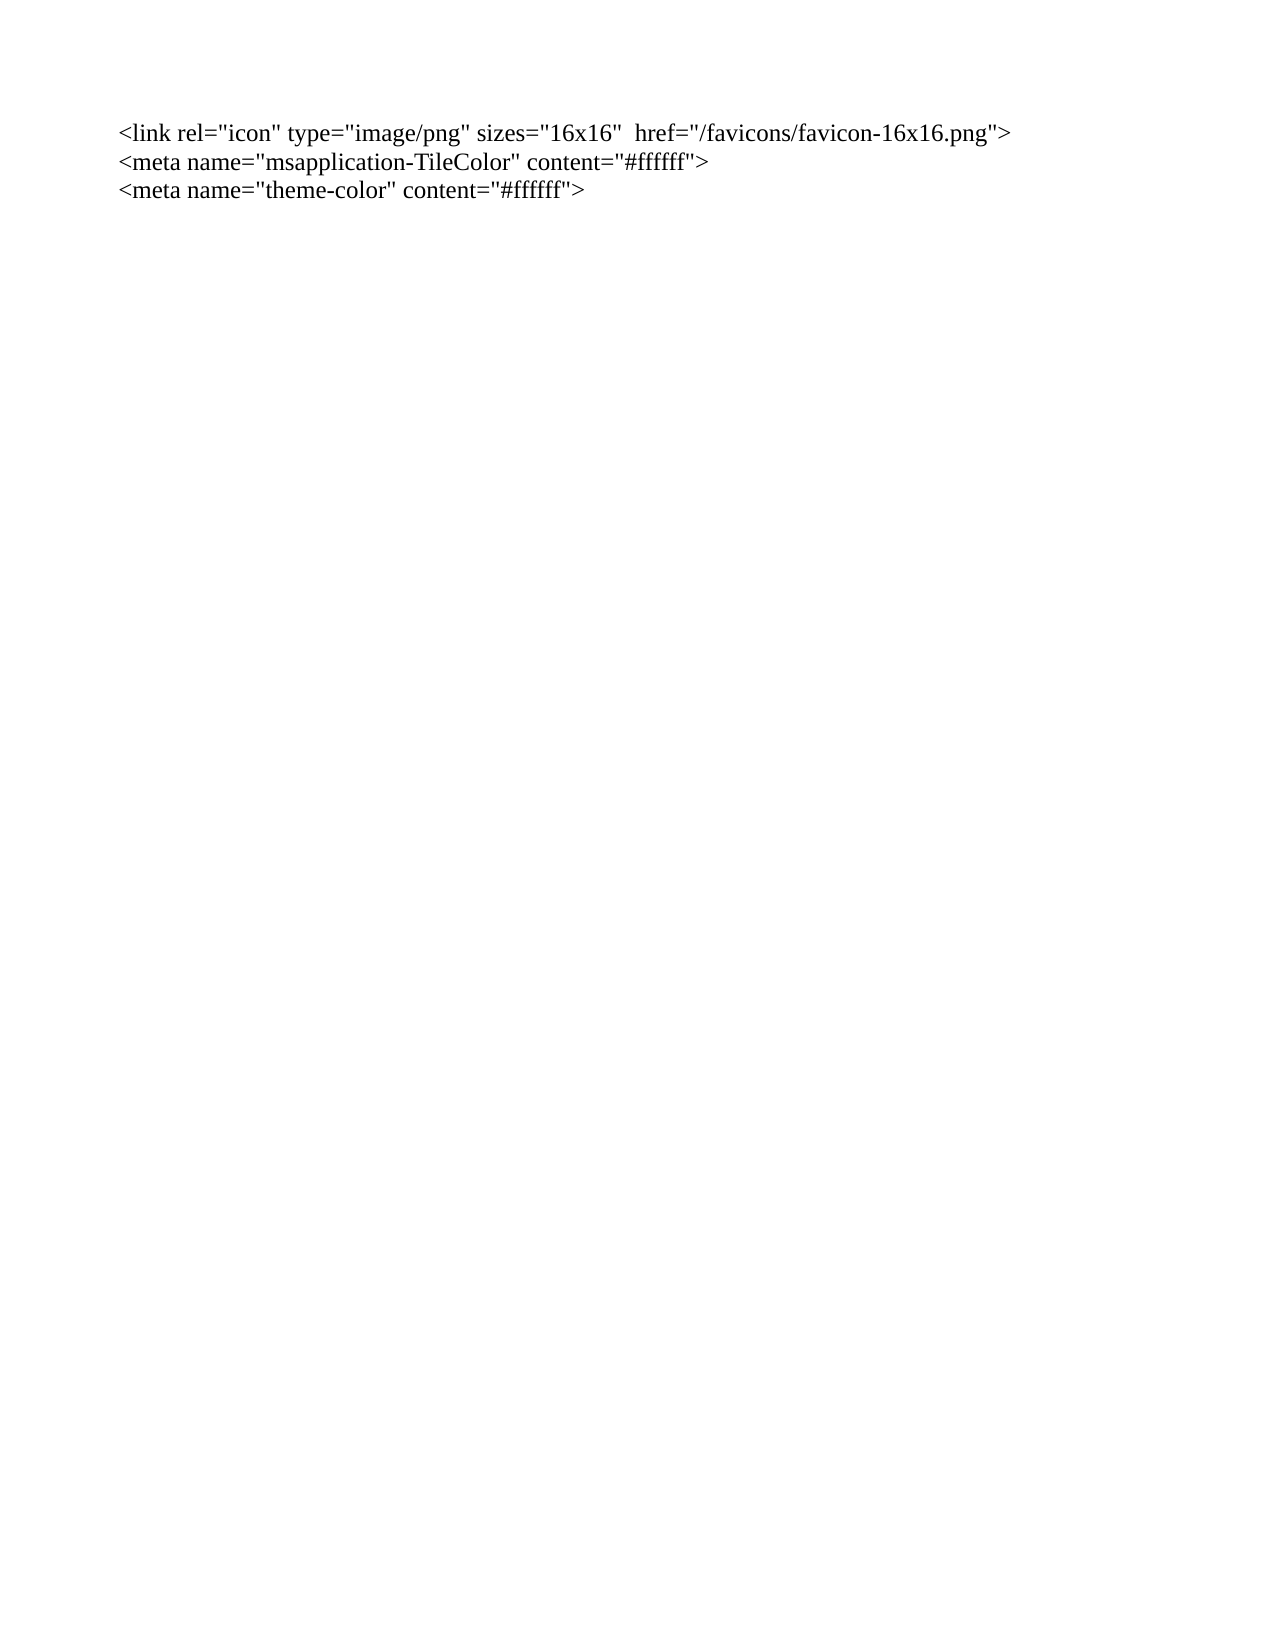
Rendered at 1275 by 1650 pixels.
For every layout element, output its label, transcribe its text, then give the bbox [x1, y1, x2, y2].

text <meta name="msapplication-TileColor" content="#ffffff"> [118, 147, 1157, 176]
text <meta name="theme-color" content="#ffffff"> [118, 176, 1157, 204]
text <link rel="icon" type="image/png" sizes="16x16" href="/favicons/favicon-16x16.png"> [118, 118, 1157, 147]
